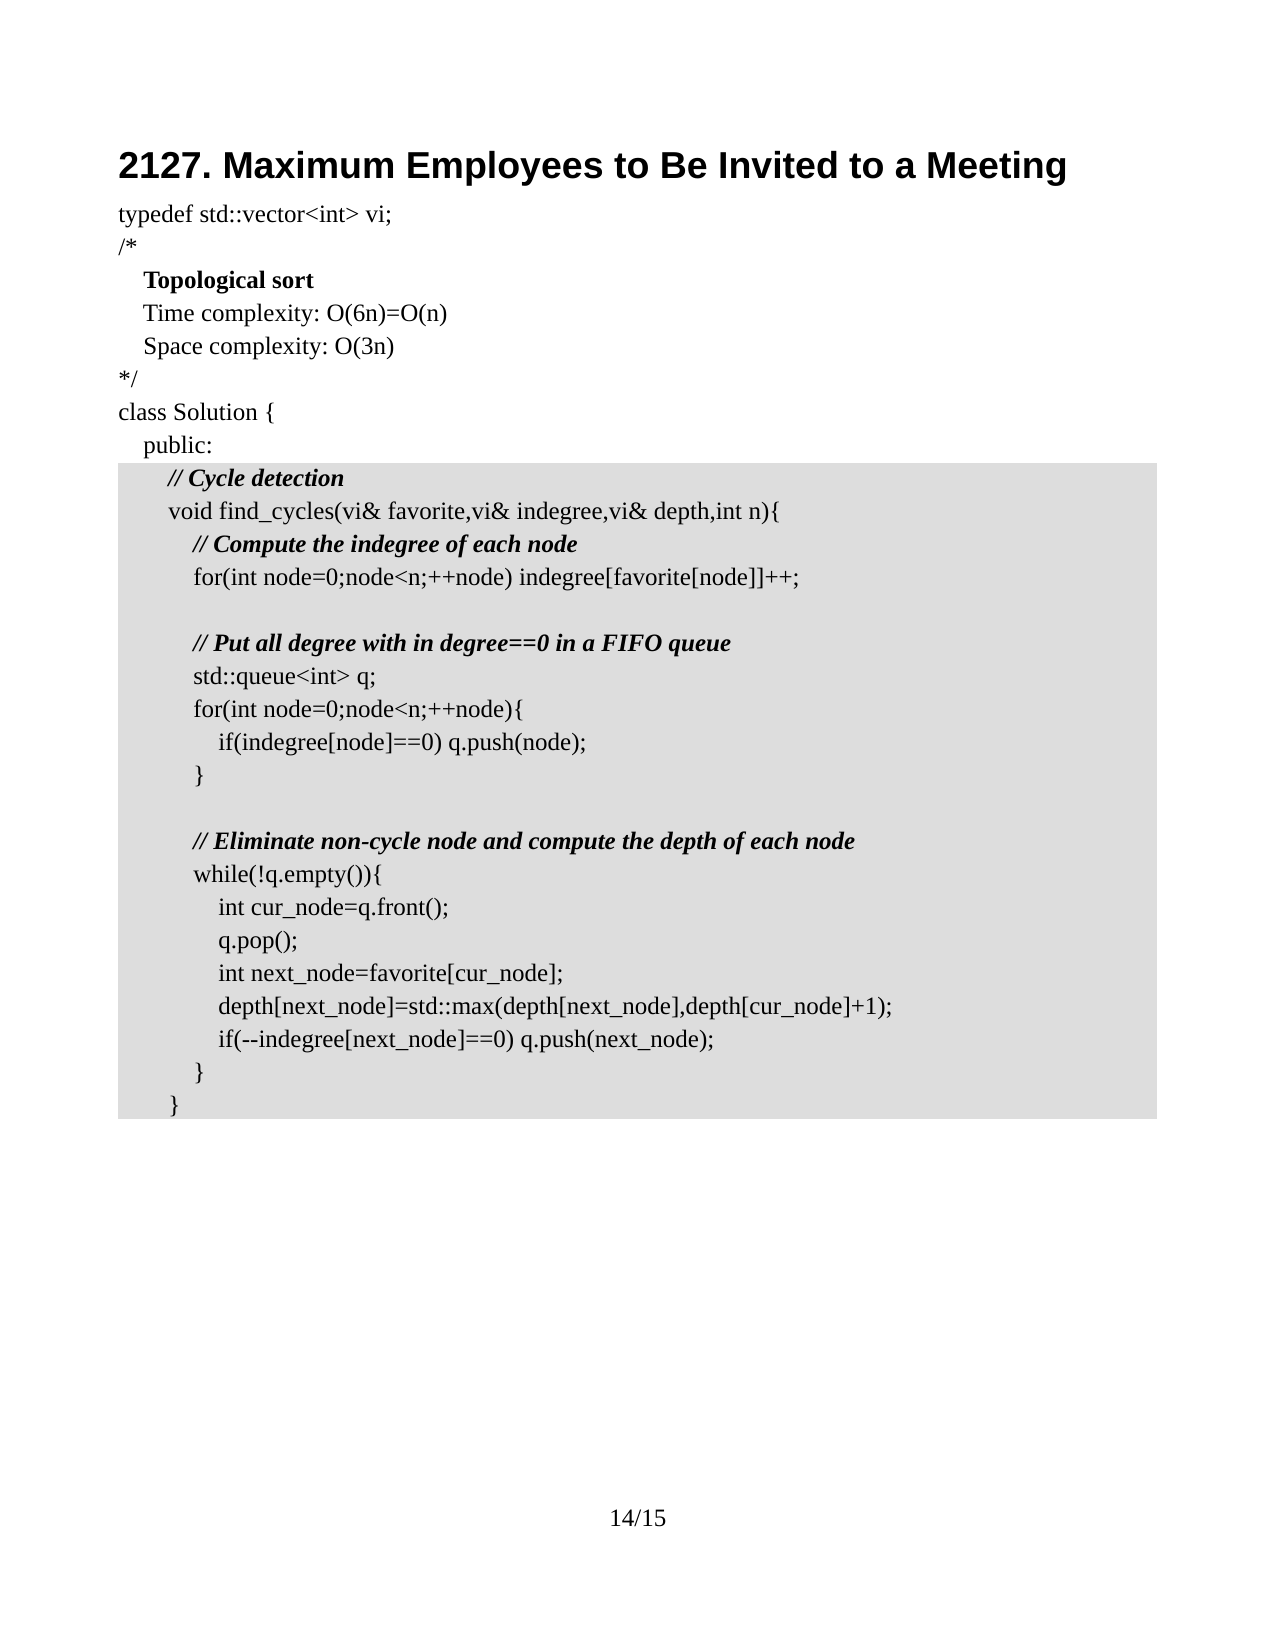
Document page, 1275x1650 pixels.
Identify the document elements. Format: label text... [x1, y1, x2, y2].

text // Compute the indegree of each node [118, 529, 1157, 558]
text // Put all degree with in degree==0 in a FIFO queue [118, 628, 1157, 657]
text if(--indegree[next_node]==0) q.push(next_node); [118, 1024, 1157, 1053]
text // Cycle detection [118, 463, 1157, 492]
text public: [118, 430, 1157, 459]
text void find_cycles(vi& favorite,vi& indegree,vi& depth,int n){ [118, 496, 1157, 525]
text for(int node=0;node<n;++node) indegree[favorite[node]]++; [118, 562, 1157, 591]
text // Eliminate non-cycle node and compute the depth of each node [118, 826, 1157, 855]
text for(int node=0;node<n;++node){ [118, 694, 1157, 723]
text q.pop(); [118, 925, 1157, 954]
text } [118, 1090, 1157, 1119]
text while(!q.empty()){ [118, 859, 1157, 888]
text */ [118, 364, 1157, 393]
text std::queue<int> q; [118, 661, 1157, 690]
text if(indegree[node]==0) q.push(node); [118, 727, 1157, 756]
text Topological sort [118, 265, 1157, 293]
text int cur_node=q.front(); [118, 892, 1157, 921]
text typedef std::vector<int> vi; [118, 199, 1157, 227]
text Space complexity: O(3n) [118, 331, 1157, 359]
text Time complexity: O(6n)=O(n) [118, 298, 1157, 327]
text } [118, 760, 1157, 789]
subtitle 2127. Maximum Employees to Be Invited to a Meeting [118, 143, 1157, 186]
text depth[next_node]=std::max(depth[next_node],depth[cur_node]+1); [118, 991, 1157, 1020]
text int next_node=favorite[cur_node]; [118, 958, 1157, 987]
text class Solution { [118, 397, 1157, 426]
text } [118, 1057, 1157, 1086]
text /* [118, 232, 1157, 261]
